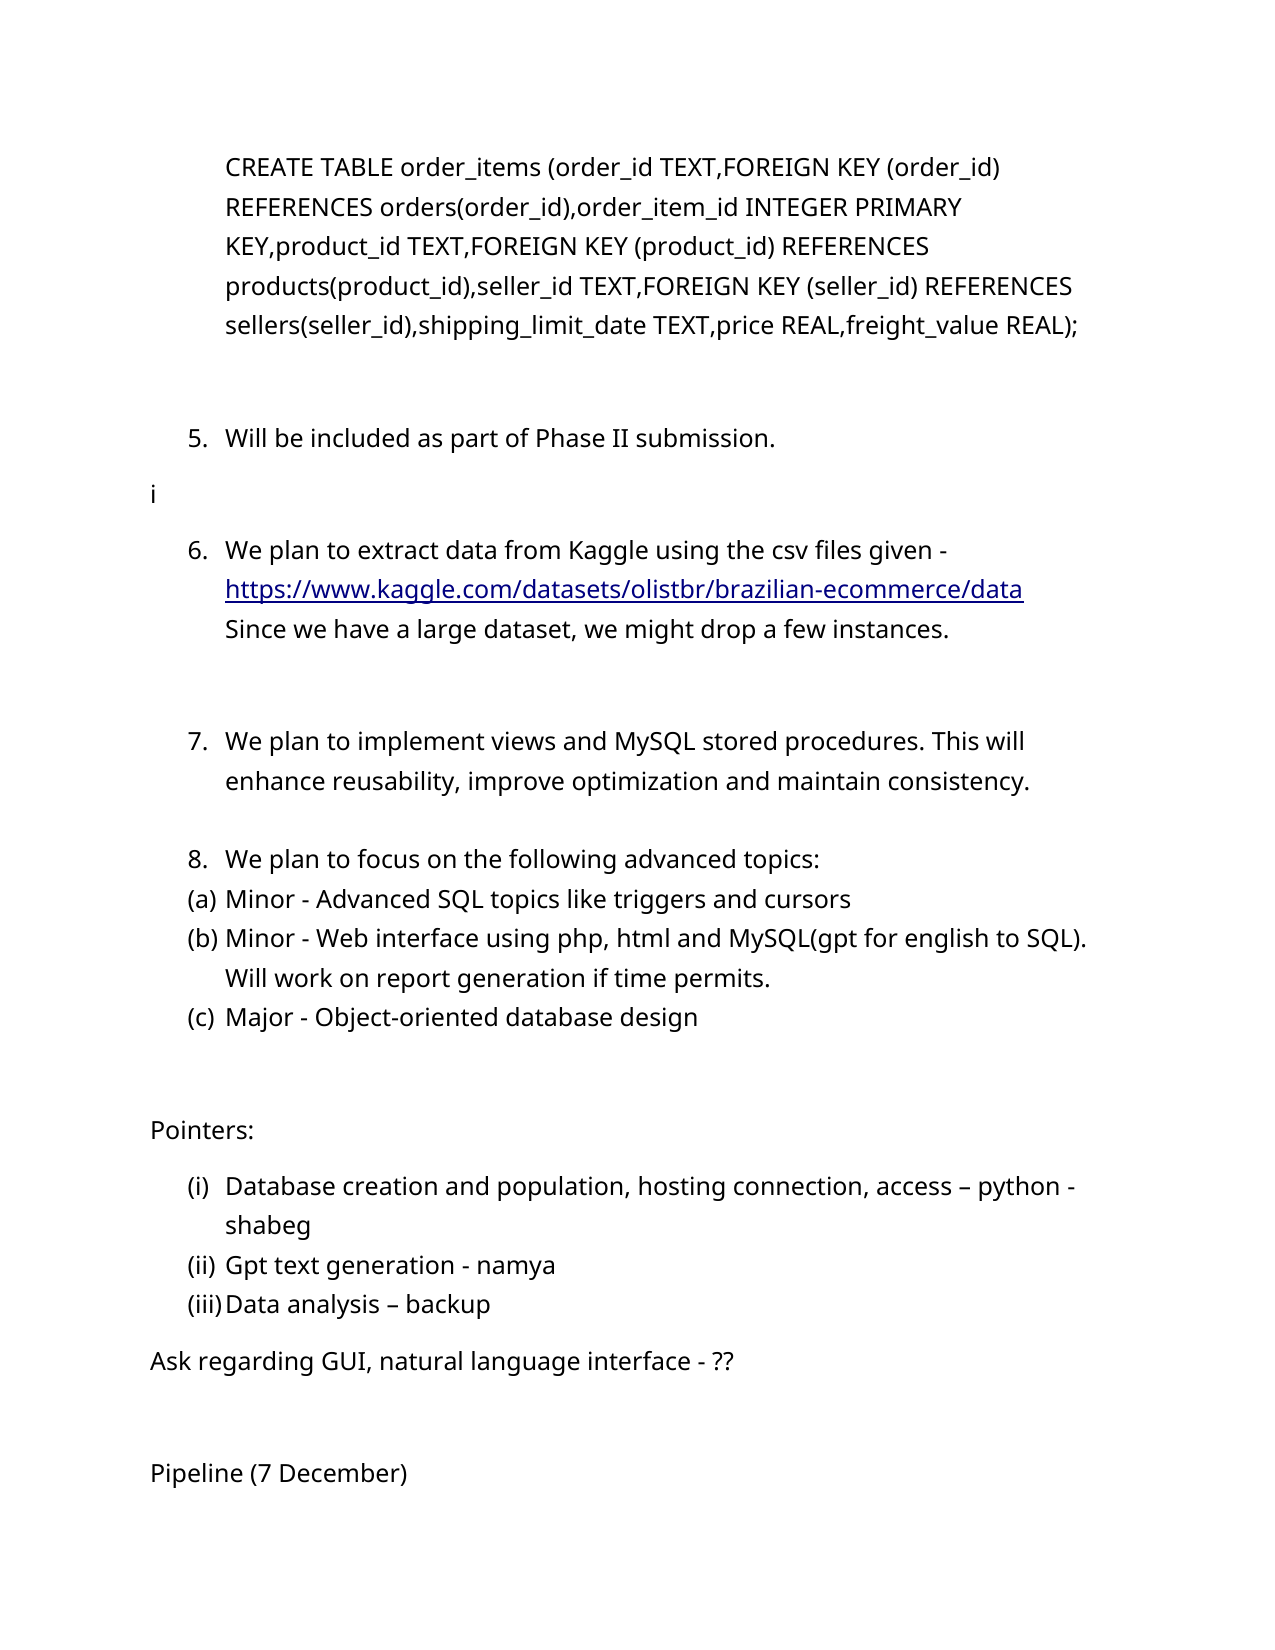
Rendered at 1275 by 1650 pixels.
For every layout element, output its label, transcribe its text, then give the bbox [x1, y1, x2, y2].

text Ask regarding GUI, natural language interface - ?? [150, 1343, 1125, 1377]
text i [150, 476, 1125, 510]
list Minor - Advanced SQL topics like triggers and cursors [187, 882, 1125, 916]
text CREATE TABLE order_items (order_id TEXT,FOREIGN KEY (order_id) REFERENCES orders(order_id),order_item_id INTEGER PRIMARY KEY,product_id TEXT,FOREIGN KEY (product_id) REFERENCES products(product_id),seller_id TEXT,FOREIGN KEY (seller_id) REFERENCES sellers(seller_id),shipping_limit_date TEXT,price REAL,freight_value REAL); [225, 150, 1125, 342]
list We plan to extract data from Kaggle using the csv files given - https://www.kaggle.com/datasets/olistbr/brazilian-ecommerce/data [187, 532, 1125, 606]
text Pipeline (7 December) [150, 1455, 1125, 1489]
list Data analysis – backup [187, 1287, 1125, 1321]
list Will be included as part of Phase II submission. [187, 420, 1125, 454]
list Major - Object-oriented database design [187, 1000, 1125, 1034]
list Since we have a large dataset, we might drop a few instances. [225, 611, 1125, 646]
list We plan to focus on the following advanced topics: [187, 842, 1125, 876]
list Minor - Web interface using php, html and MySQL(gpt for english to SQL). Will work on report generation if time permits. [187, 921, 1125, 995]
list We plan to implement views and MySQL stored procedures. This will enhance reusability, improve optimization and maintain consistency. [187, 724, 1125, 797]
list Database creation and population, hosting connection, access – python - shabeg [187, 1168, 1125, 1242]
list Gpt text generation - namya [187, 1247, 1125, 1282]
text Pointers: [150, 1112, 1125, 1146]
